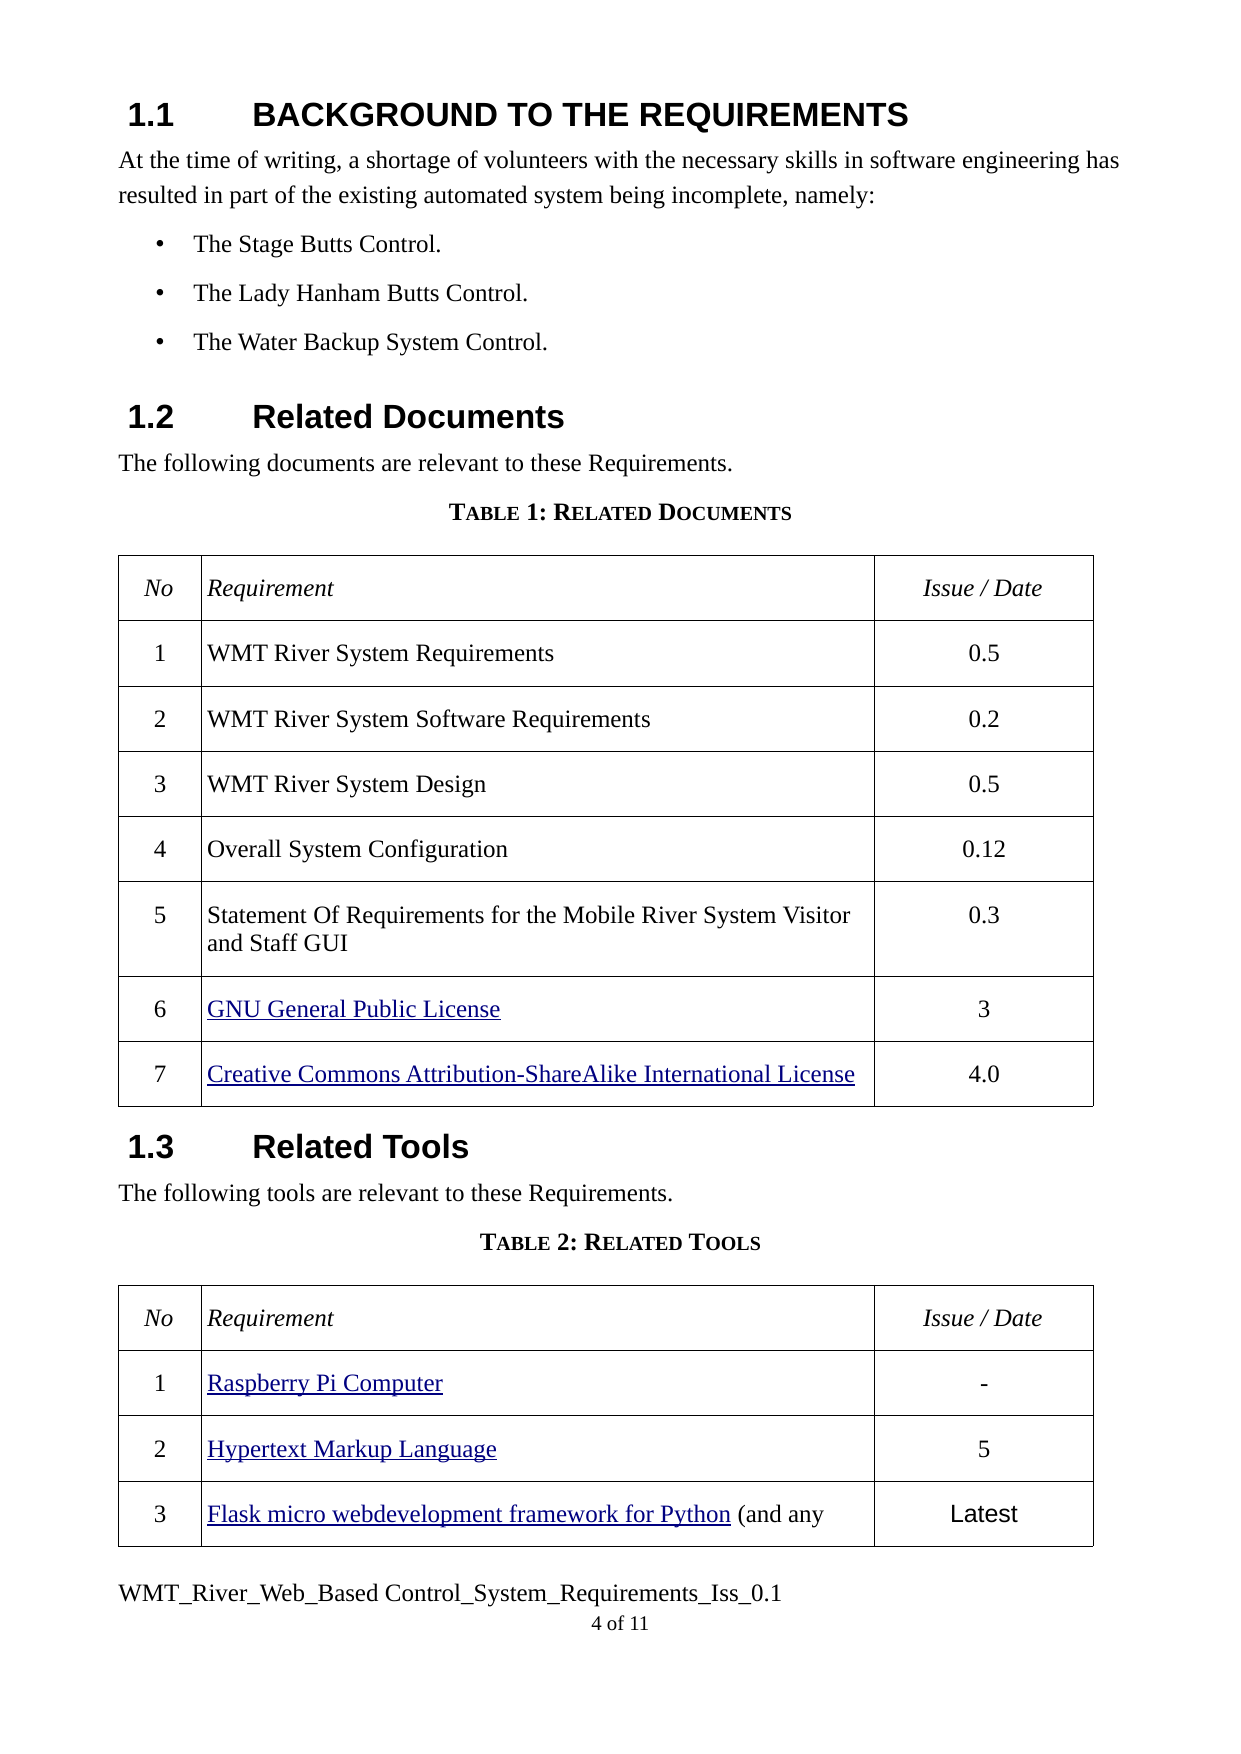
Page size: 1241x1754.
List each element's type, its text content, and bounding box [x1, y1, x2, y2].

table_header Issue / Date [875, 556, 1093, 620]
text The following tools are relevant to these Requirements. [118, 1178, 1122, 1207]
table_cell WMT River System Requirements [202, 621, 874, 686]
subtitle Table 1: Related Documents [118, 497, 1122, 526]
subtitle BACKGROUND TO THE REQUIREMENTS [118, 94, 1122, 133]
list The Lady Hanham Butts Control. [156, 278, 1122, 307]
table_cell 2 [119, 687, 201, 751]
table_cell 4 [119, 817, 201, 881]
table_cell 7 [119, 1042, 201, 1106]
table_cell 6 [119, 977, 201, 1041]
list The Stage Butts Control. [156, 229, 1122, 258]
table_cell 5 [875, 1416, 1093, 1481]
table_header No [119, 1286, 201, 1350]
table_cell 0.3 [875, 882, 1093, 976]
subtitle Related Documents [118, 397, 1122, 436]
table_cell 3 [875, 977, 1093, 1041]
table_header No [119, 556, 201, 620]
table_cell 3 [119, 1482, 201, 1546]
table_cell Latest [875, 1482, 1093, 1546]
table_cell WMT River System Design [202, 752, 874, 816]
table_cell Raspberry Pi Computer [202, 1351, 874, 1415]
table_cell 1 [119, 621, 201, 686]
table_cell 4.0 [875, 1042, 1093, 1106]
subtitle Related Tools [118, 1127, 1122, 1166]
table_header Issue / Date [875, 1286, 1093, 1350]
table_cell 0.5 [875, 621, 1093, 686]
table_header Requirement [202, 556, 874, 620]
table_cell Flask micro webdevelopment framework for Python (and any [202, 1482, 874, 1546]
table_cell 5 [119, 882, 201, 976]
table_cell Overall System Configuration [202, 817, 874, 881]
table_cell 0.5 [875, 752, 1093, 816]
text The following documents are relevant to these Requirements. [118, 448, 1122, 477]
text At the time of writing, a shortage of volunteers with the necessary skills in software engineering has resulted in part of the existing automated system being incomplete, namely: [118, 146, 1122, 209]
subtitle Table 2: Related Tools [118, 1227, 1122, 1256]
table_cell Creative Commons Attribution-ShareAlike International License [202, 1042, 874, 1106]
table_cell Hypertext Markup Language [202, 1416, 874, 1481]
table_header Requirement [202, 1286, 874, 1350]
table_cell GNU General Public License [202, 977, 874, 1041]
table_cell 3 [119, 752, 201, 816]
table_cell 0.2 [875, 687, 1093, 751]
table_cell - [875, 1351, 1093, 1415]
table_cell 0.12 [875, 817, 1093, 881]
table_cell 1 [119, 1351, 201, 1415]
table_cell WMT River System Software Requirements [202, 687, 874, 751]
table_cell 2 [119, 1416, 201, 1481]
table_cell Statement Of Requirements for the Mobile River System Visitor and Staff GUI [202, 882, 874, 976]
list The Water Backup System Control. [156, 327, 1122, 356]
